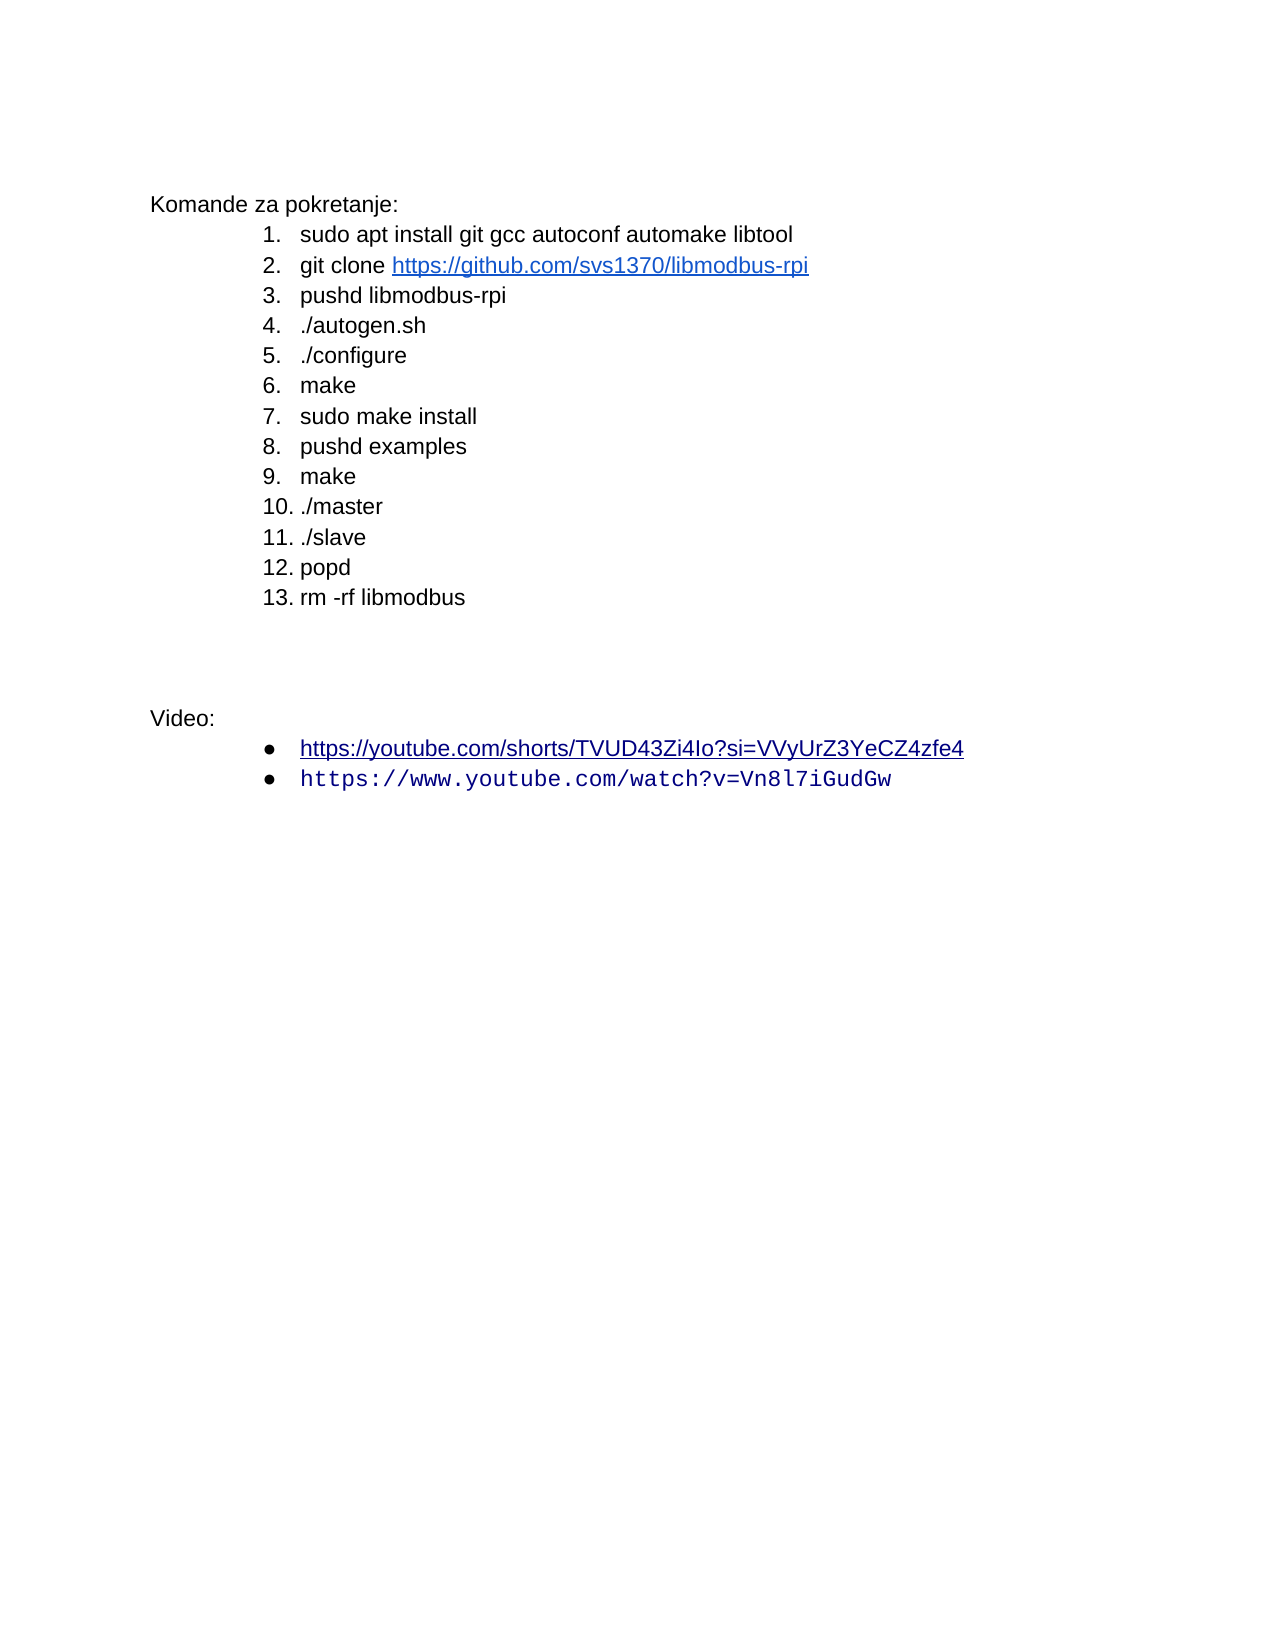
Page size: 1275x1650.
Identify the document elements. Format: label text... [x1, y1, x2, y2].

list ./slave [262, 523, 1125, 550]
list https://youtube.com/shorts/TVUD43Zi4Io?si=VVyUrZ3YeCZ4zfe4 [262, 735, 1125, 761]
list https://www.youtube.com/watch?v=Vn8l7iGudGw [262, 765, 1125, 793]
list make [262, 372, 1125, 399]
text Komande za pokretanje: [150, 191, 1125, 218]
text Video: [150, 705, 1125, 731]
list popd [262, 554, 1125, 580]
list git clone https://github.com/svs1370/libmodbus-rpi [262, 252, 1125, 278]
list pushd examples [262, 433, 1125, 459]
list make [262, 463, 1125, 489]
list ./master [262, 493, 1125, 520]
list ./autogen.sh [262, 312, 1125, 338]
list ./configure [262, 342, 1125, 369]
list sudo make install [262, 403, 1125, 429]
list rm -rf libmodbus [262, 584, 1125, 610]
list pushd libmodbus-rpi [262, 282, 1125, 308]
list sudo apt install git gcc autoconf automake libtool [262, 221, 1125, 248]
